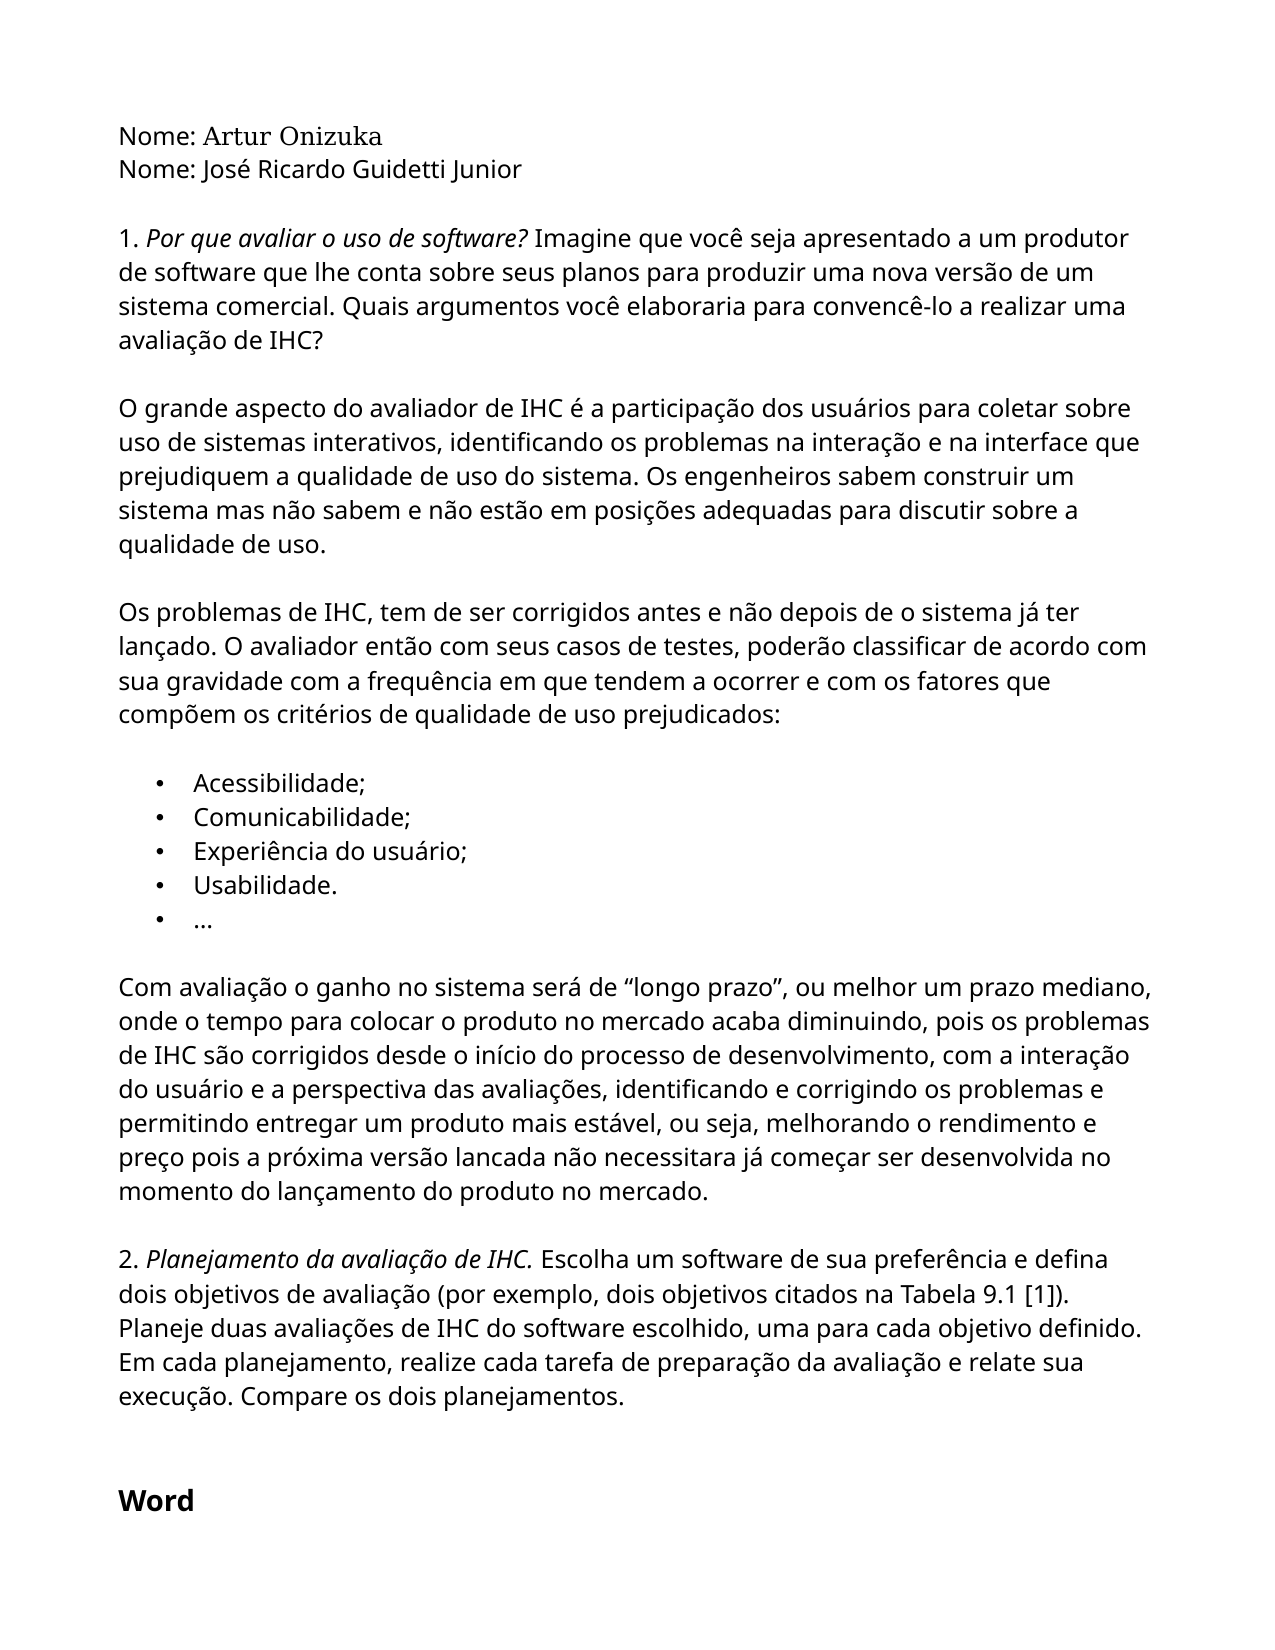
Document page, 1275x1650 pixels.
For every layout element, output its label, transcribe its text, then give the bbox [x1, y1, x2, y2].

text Nome: José Ricardo Guidetti Junior [118, 152, 1157, 186]
text 1. Por que avaliar o uso de software? Imagine que você seja apresentado a um produtor de software que lhe conta sobre seus planos para produzir uma nova versão de um sistema comercial. Quais argumentos você elaboraria para convencê-lo a realizar uma avaliação de IHC? [118, 220, 1157, 357]
text Word [118, 1481, 1157, 1520]
list … [156, 902, 1157, 936]
text Com avaliação o ganho no sistema será de “longo prazo”, ou melhor um prazo mediano, onde o tempo para colocar o produto no mercado acaba diminuindo, pois os problemas de IHC são corrigidos desde o início do processo de desenvolvimento, com a interação do usuário e a perspectiva das avaliações, identificando e corrigindo os problemas e permitindo entregar um produto mais estável, ou seja, melhorando o rendimento e preço pois a próxima versão lancada não necessitara já começar ser desenvolvida no momento do lançamento do produto no mercado. [118, 970, 1157, 1208]
list Usabilidade. [156, 867, 1157, 902]
text O grande aspecto do avaliador de IHC é a participação dos usuários para coletar sobre uso de sistemas interativos, identificando os problemas na interação e na interface que prejudiquem a qualidade de uso do sistema. Os engenheiros sabem construir um sistema mas não sabem e não estão em posições adequadas para discutir sobre a qualidade de uso. [118, 391, 1157, 561]
list Comunicabilidade; [156, 799, 1157, 833]
text Nome: Artur Onizuka [118, 118, 1157, 152]
text 2. Planejamento da avaliação de IHC. Escolha um software de sua preferência e defina dois objetivos de avaliação (por exemplo, dois objetivos citados na Tabela 9.1 [1]). Planeje duas avaliações de IHC do software escolhido, uma para cada objetivo definido. Em cada planejamento, realize cada tarefa de preparação da avaliação e relate sua execução. Compare os dois planejamentos. [118, 1242, 1157, 1412]
list Acessibilidade; [156, 765, 1157, 799]
text Os problemas de IHC, tem de ser corrigidos antes e não depois de o sistema já ter lançado. O avaliador então com seus casos de testes, poderão classificar de acordo com sua gravidade com a frequência em que tendem a ocorrer e com os fatores que compõem os critérios de qualidade de uso prejudicados: [118, 595, 1157, 731]
list Experiência do usuário; [156, 833, 1157, 867]
